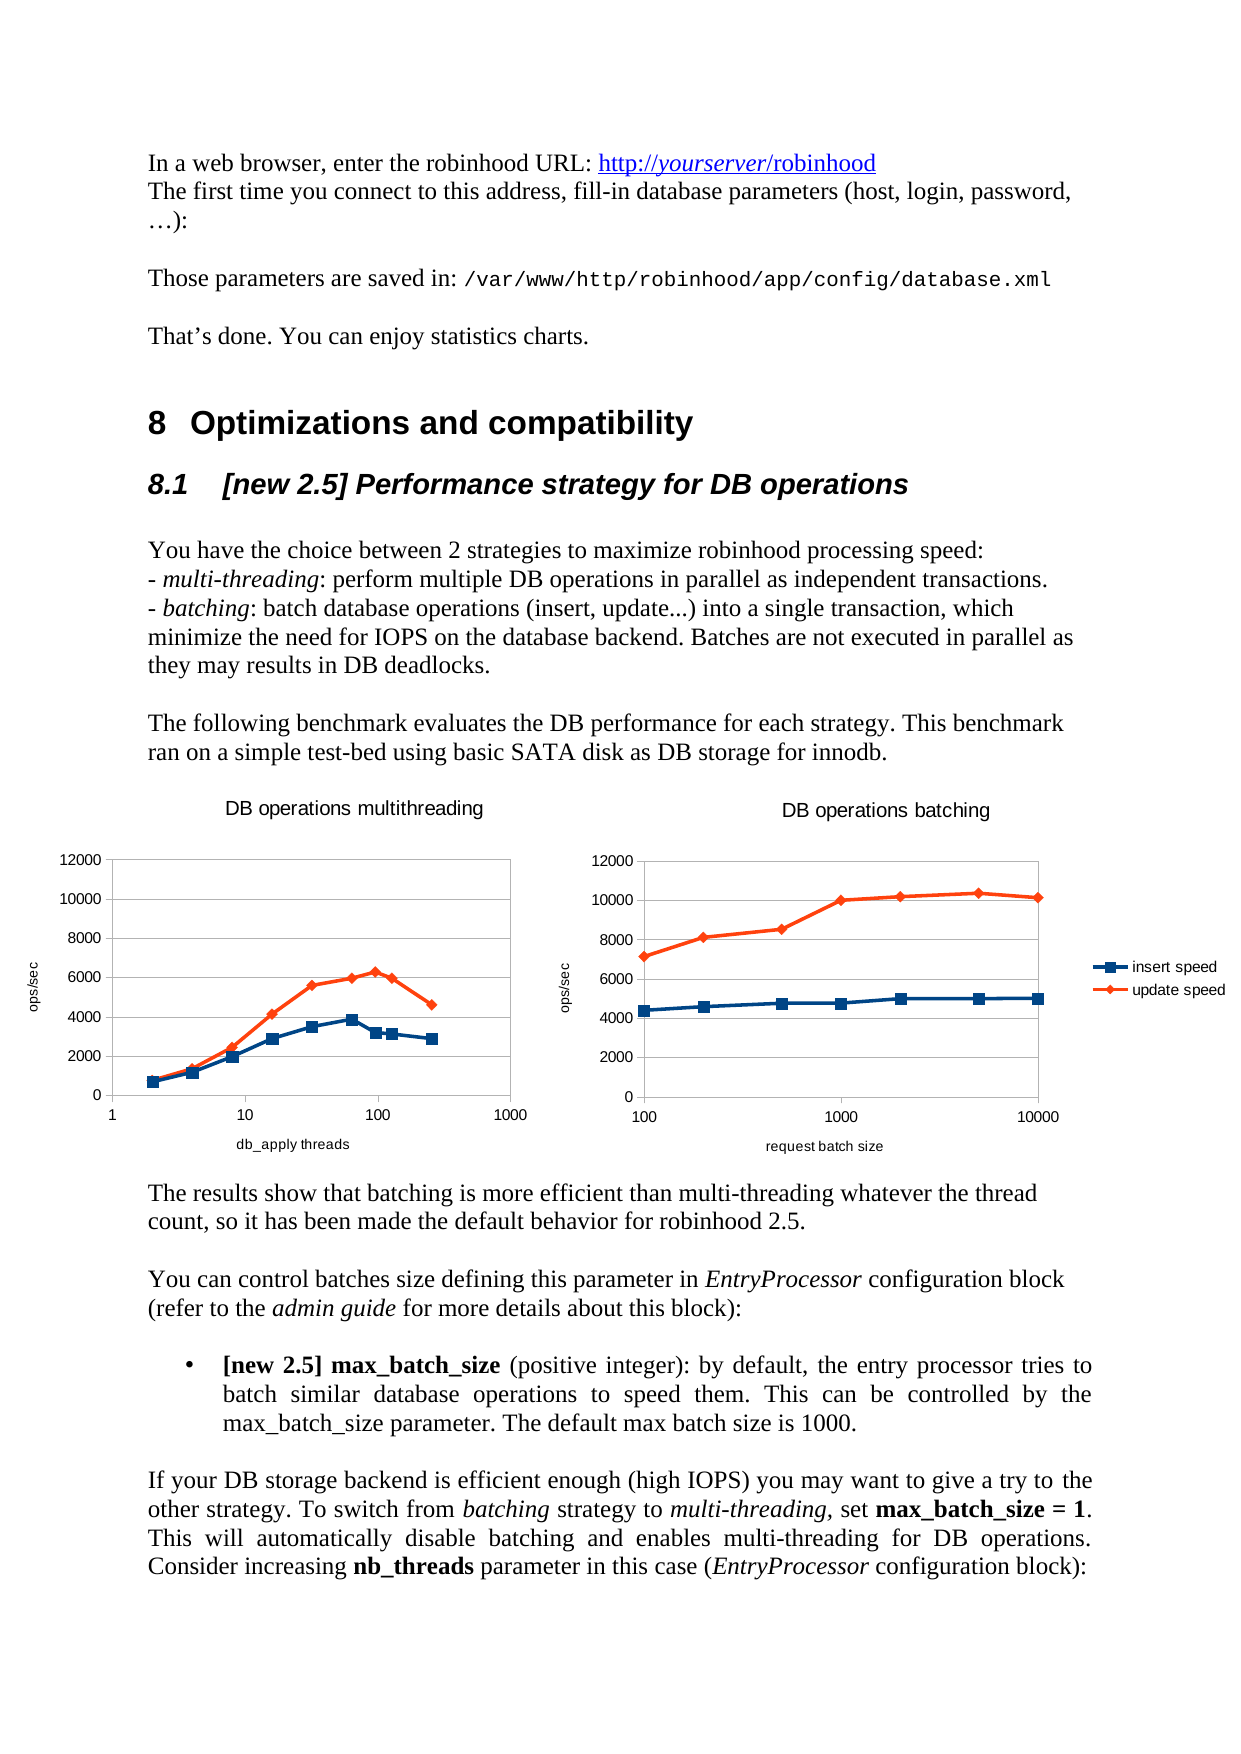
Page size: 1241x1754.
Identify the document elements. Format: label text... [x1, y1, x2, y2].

text Those parameters are saved in: /var/www/http/robinhood/app/config/database.xml [148, 263, 1093, 292]
text In a web browser, enter the robinhood URL: http://yourserver/robinhood The first time you connect to this address, fill-in database parameters (host, login, password, …): [148, 148, 1093, 234]
text You can control batches size defining this parameter in EntryProcessor configuration block (refer to the admin guide for more details about this block): [148, 1264, 1093, 1321]
text The following benchmark evaluates the DB performance for each strategy. This benchmark ran on a simple test-bed using basic SATA disk as DB storage for innodb. [148, 708, 1093, 765]
text You have the choice between 2 strategies to maximize robinhood processing speed: [148, 535, 1093, 564]
text The results show that batching is more efficient than multi-threading whatever the thread count, so it has been made the default behavior for robinhood 2.5. [148, 1177, 1093, 1235]
subtitle [new 2.5] Performance strategy for DB operations [148, 467, 1093, 500]
text - batching: batch database operations (insert, update...) into a single transaction, which minimize the need for IOPS on the database backend. Batches are not executed in parallel as they may results in DB deadlocks. [148, 593, 1093, 679]
text That’s done. You can enjoy statistics charts. [148, 292, 1093, 350]
list [new 2.5] max_batch_size (positive integer): by default, the entry processor tries to batch similar database operations to speed them. This can be controlled by the max_batch_size parameter. The default max batch size is 1000. [185, 1350, 1093, 1436]
text [148, 765, 1093, 779]
text If your DB storage backend is efficient enough (high IOPS) you may want to give a try to the other strategy. To switch from batching strategy to multi-threading, set max_batch_size = 1. This will automatically disable batching and enables multi-threading for DB operations. Consider increasing nb_threads parameter in this case (EntryProcessor configuration block): [148, 1465, 1093, 1580]
subtitle Optimizations and compatibility [148, 403, 1093, 442]
text - multi-threading: perform multiple DB operations in parallel as independent transactions. [148, 564, 1093, 593]
